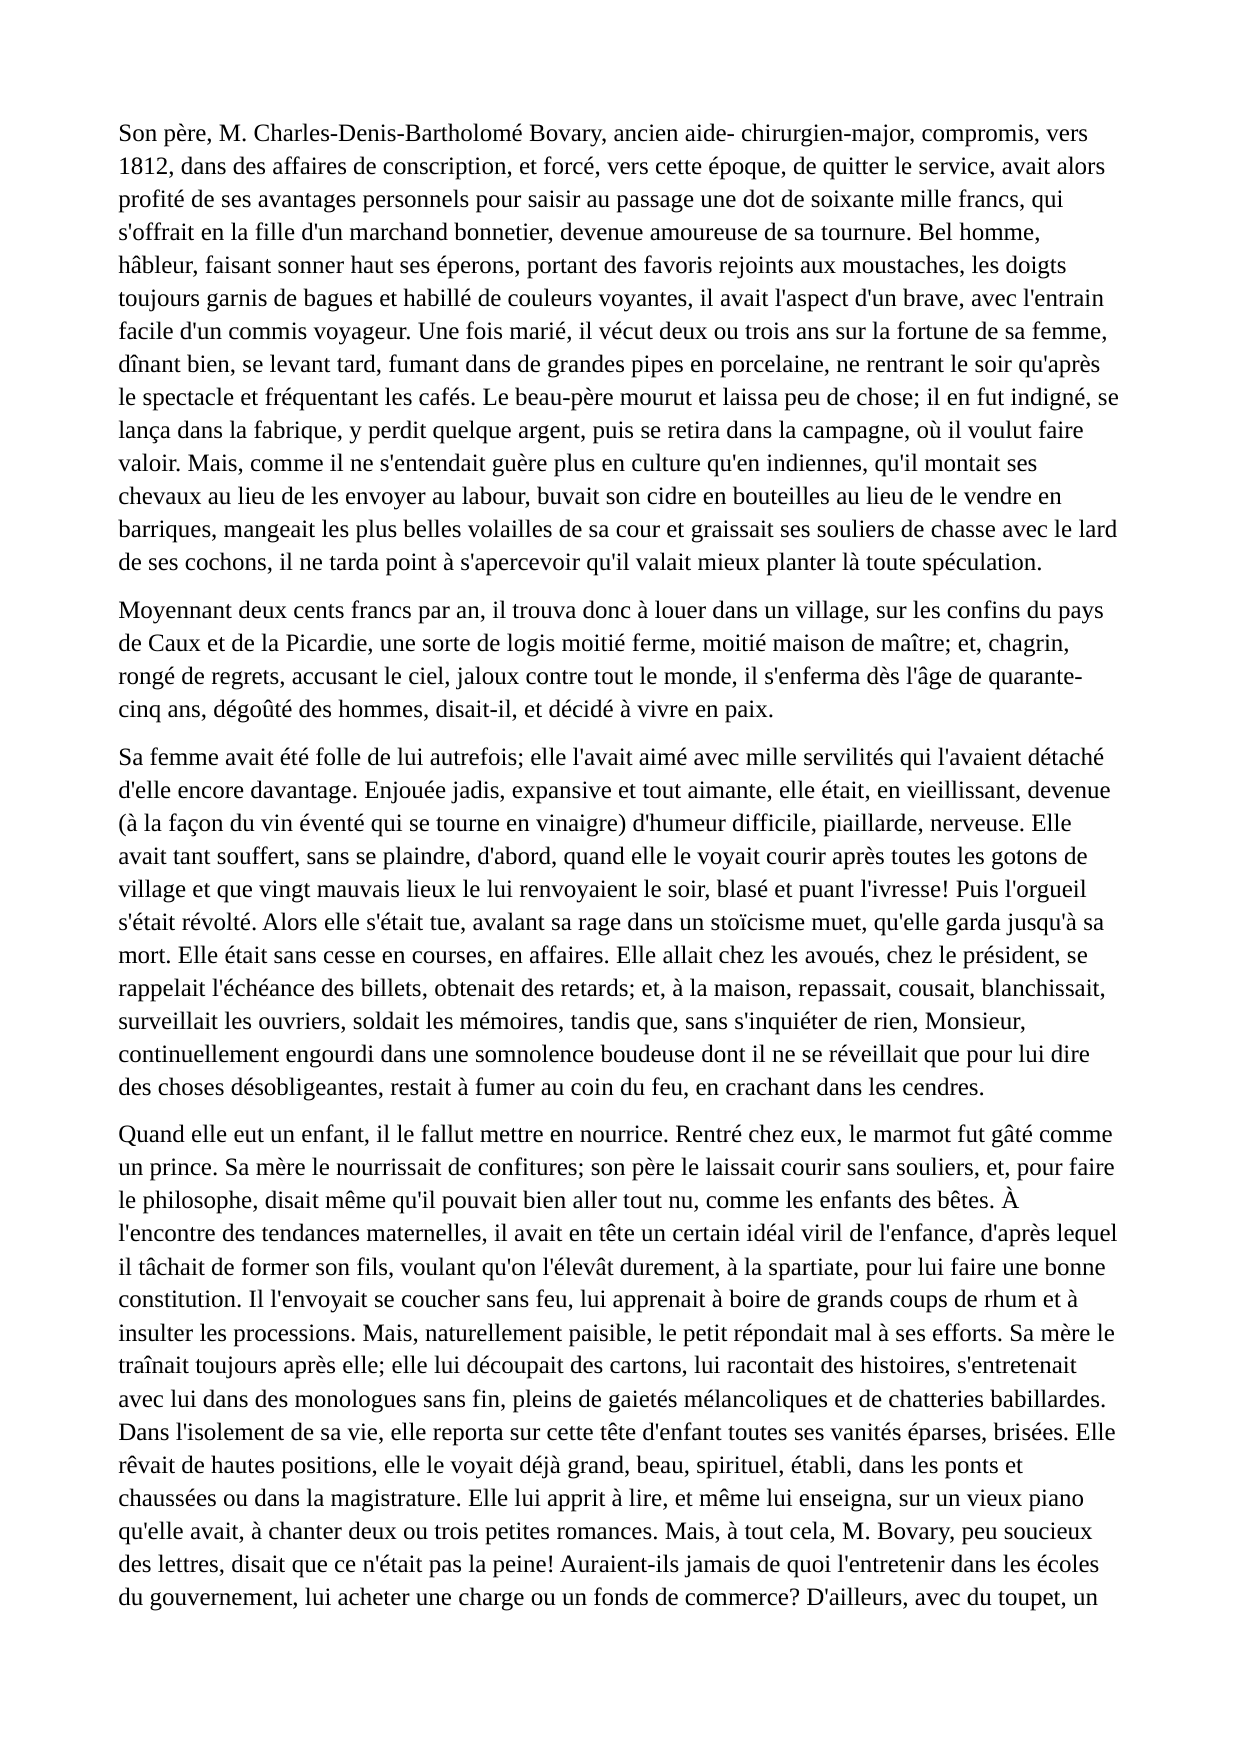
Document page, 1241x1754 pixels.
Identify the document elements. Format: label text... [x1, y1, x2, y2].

text Quand elle eut un enfant, il le fallut mettre en nourrice. Rentré chez eux, le marmot fut gâté comme un prince. Sa mère le nourrissait de confitures; son père le laissait courir sans souliers, et, pour faire le philosophe, disait même qu'il pouvait bien aller tout nu, comme les enfants des bêtes. À l'encontre des tendances maternelles, il avait en tête un certain idéal viril de l'enfance, d'après lequel il tâchait de former son fils, voulant qu'on l'élevât durement, à la spartiate, pour lui faire une bonne constitution. Il l'envoyait se coucher sans feu, lui apprenait à boire de grands coups de rhum et à insulter les processions. Mais, naturellement paisible, le petit répondait mal à ses efforts. Sa mère le traînait toujours après elle; elle lui découpait des cartons, lui racontait des histoires, s'entretenait avec lui dans des monologues sans fin, pleins de gaietés mélancoliques et de chatteries babillardes. Dans l'isolement de sa vie, elle reporta sur cette tête d'enfant toutes ses vanités éparses, brisées. Elle rêvait de hautes positions, elle le voyait déjà grand, beau, spirituel, établi, dans les ponts et chaussées ou dans la magistrature. Elle lui apprit à lire, et même lui enseigna, sur un vieux piano qu'elle avait, à chanter deux ou trois petites romances. Mais, à tout cela, M. Bovary, peu soucieux des lettres, disait que ce n'était pas la peine! Auraient-ils jamais de quoi l'entretenir dans les écoles du gouvernement, lui acheter une charge ou un fonds de commerce? D'ailleurs, avec du toupet, un [118, 1119, 1122, 1611]
text Son père, M. Charles-Denis-Bartholomé Bovary, ancien aide- chirurgien-major, compromis, vers 1812, dans des affaires de conscription, et forcé, vers cette époque, de quitter le service, avait alors profité de ses avantages personnels pour saisir au passage une dot de soixante mille francs, qui s'offrait en la fille d'un marchand bonnetier, devenue amoureuse de sa tournure. Bel homme, hâbleur, faisant sonner haut ses éperons, portant des favoris rejoints aux moustaches, les doigts toujours garnis de bagues et habillé de couleurs voyantes, il avait l'aspect d'un brave, avec l'entrain facile d'un commis voyageur. Une fois marié, il vécut deux ou trois ans sur la fortune de sa femme, dînant bien, se levant tard, fumant dans de grandes pipes en porcelaine, ne rentrant le soir qu'après le spectacle et fréquentant les cafés. Le beau-père mourut et laissa peu de chose; il en fut indigné, se lança dans la fabrique, y perdit quelque argent, puis se retira dans la campagne, où il voulut faire valoir. Mais, comme il ne s'entendait guère plus en culture qu'en indiennes, qu'il montait ses chevaux au lieu de les envoyer au labour, buvait son cidre en bouteilles au lieu de le vendre en barriques, mangeait les plus belles volailles de sa cour et graissait ses souliers de chasse avec le lard de ses cochons, il ne tarda point à s'apercevoir qu'il valait mieux planter là toute spéculation. [118, 118, 1122, 576]
text Moyennant deux cents francs par an, il trouva donc à louer dans un village, sur les confins du pays de Caux et de la Picardie, une sorte de logis moitié ferme, moitié maison de maître; et, chagrin, rongé de regrets, accusant le ciel, jaloux contre tout le monde, il s'enferma dès l'âge de quarante-cinq ans, dégoûté des hommes, disait-il, et décidé à vivre en paix. [118, 595, 1122, 723]
text Sa femme avait été folle de lui autrefois; elle l'avait aimé avec mille servilités qui l'avaient détaché d'elle encore davantage. Enjouée jadis, expansive et tout aimante, elle était, en vieillissant, devenue (à la façon du vin éventé qui se tourne en vinaigre) d'humeur difficile, piaillarde, nerveuse. Elle avait tant souffert, sans se plaindre, d'abord, quand elle le voyait courir après toutes les gotons de village et que vingt mauvais lieux le lui renvoyaient le soir, blasé et puant l'ivresse! Puis l'orgueil s'était révolté. Alors elle s'était tue, avalant sa rage dans un stoïcisme muet, qu'elle garda jusqu'à sa mort. Elle était sans cesse en courses, en affaires. Elle allait chez les avoués, chez le président, se rappelait l'échéance des billets, obtenait des retards; et, à la maison, repassait, cousait, blanchissait, surveillait les ouvriers, soldait les mémoires, tandis que, sans s'inquiéter de rien, Monsieur, continuellement engourdi dans une somnolence boudeuse dont il ne se réveillait que pour lui dire des choses désobligeantes, restait à fumer au coin du feu, en crachant dans les cendres. [118, 742, 1122, 1101]
